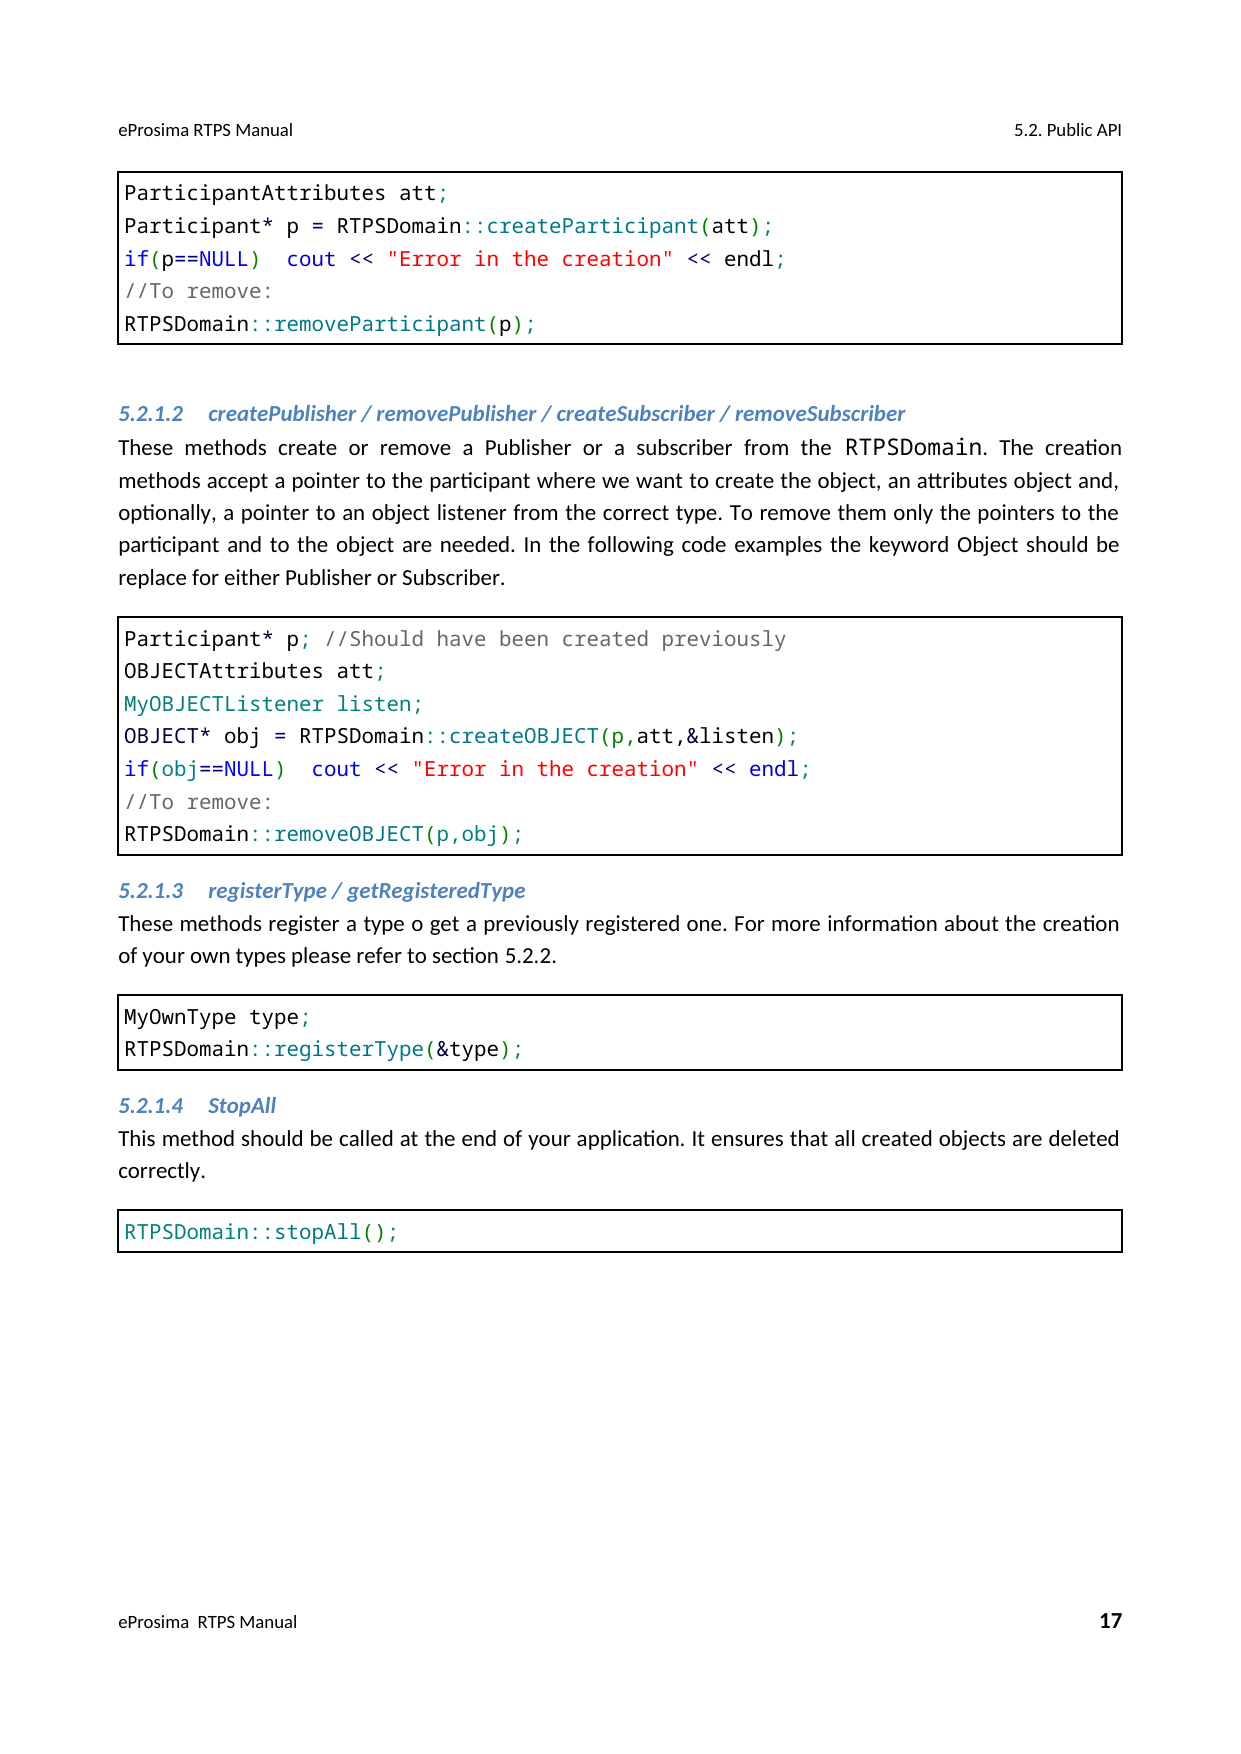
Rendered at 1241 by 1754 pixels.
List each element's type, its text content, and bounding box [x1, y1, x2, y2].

text These methods register a type o get a previously registered one. For more information about the creation of your own types please refer to section 5.2.2. [118, 909, 1122, 969]
subtitle registerType / getRegisteredType [118, 877, 1122, 904]
subtitle StopAll [118, 1092, 1122, 1120]
table_header ParticipantAttributes att; Participant* p = RTPSDomain::createParticipant(att); if(p==NULL) cout << "Error in the creation" << endl; //To remove: RTPSDomain::removeParticipant(p); [119, 173, 1121, 343]
text This method should be called at the end of your application. It ensures that all created objects are deleted correctly. [118, 1124, 1122, 1184]
text These methods create or remove a Publisher or a subscriber from the RTPSDomain. The creation methods accept a pointer to the participant where we want to create the object, an attributes object and, optionally, a pointer to an object listener from the correct type. To remove them only the pointers to the participant and to the object are needed. In the following code examples the keyword Object should be replace for either Publisher or Subscriber. [118, 431, 1122, 591]
table_header MyOwnType type; RTPSDomain::registerType(&type); [119, 996, 1121, 1069]
table_header Participant* p; //Should have been created previously OBJECTAttributes att; MyOBJECTListener listen; OBJECT* obj = RTPSDomain::createOBJECT(p,att,&listen); if(obj==NULL) cout << "Error in the creation" << endl; //To remove: RTPSDomain::removeOBJECT(p,obj); [119, 618, 1121, 853]
table_header RTPSDomain::stopAll(); [119, 1211, 1121, 1251]
subtitle createPublisher / removePublisher / createSubscriber / removeSubscriber [118, 399, 1122, 427]
